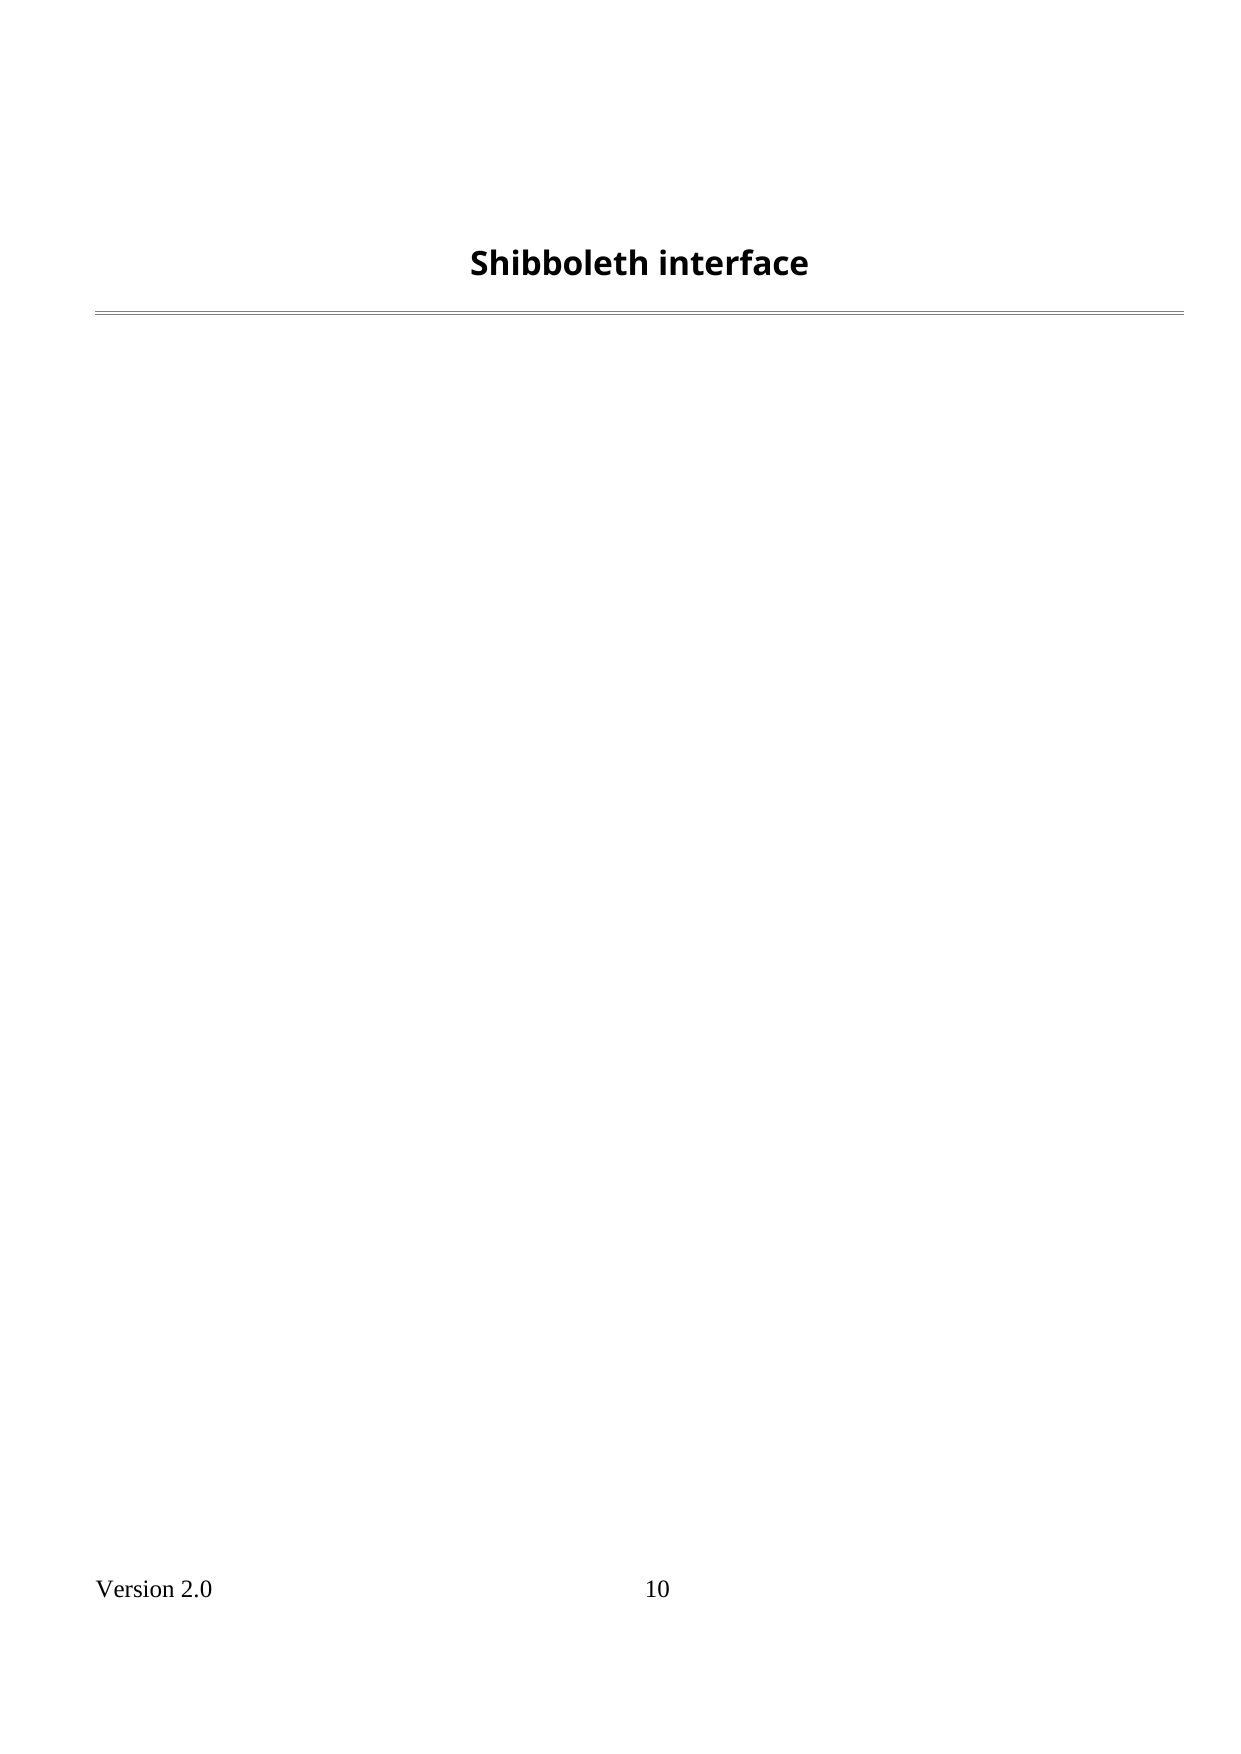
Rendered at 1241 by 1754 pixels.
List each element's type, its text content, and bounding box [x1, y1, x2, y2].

subtitle Shibboleth interface [95, 240, 1184, 286]
